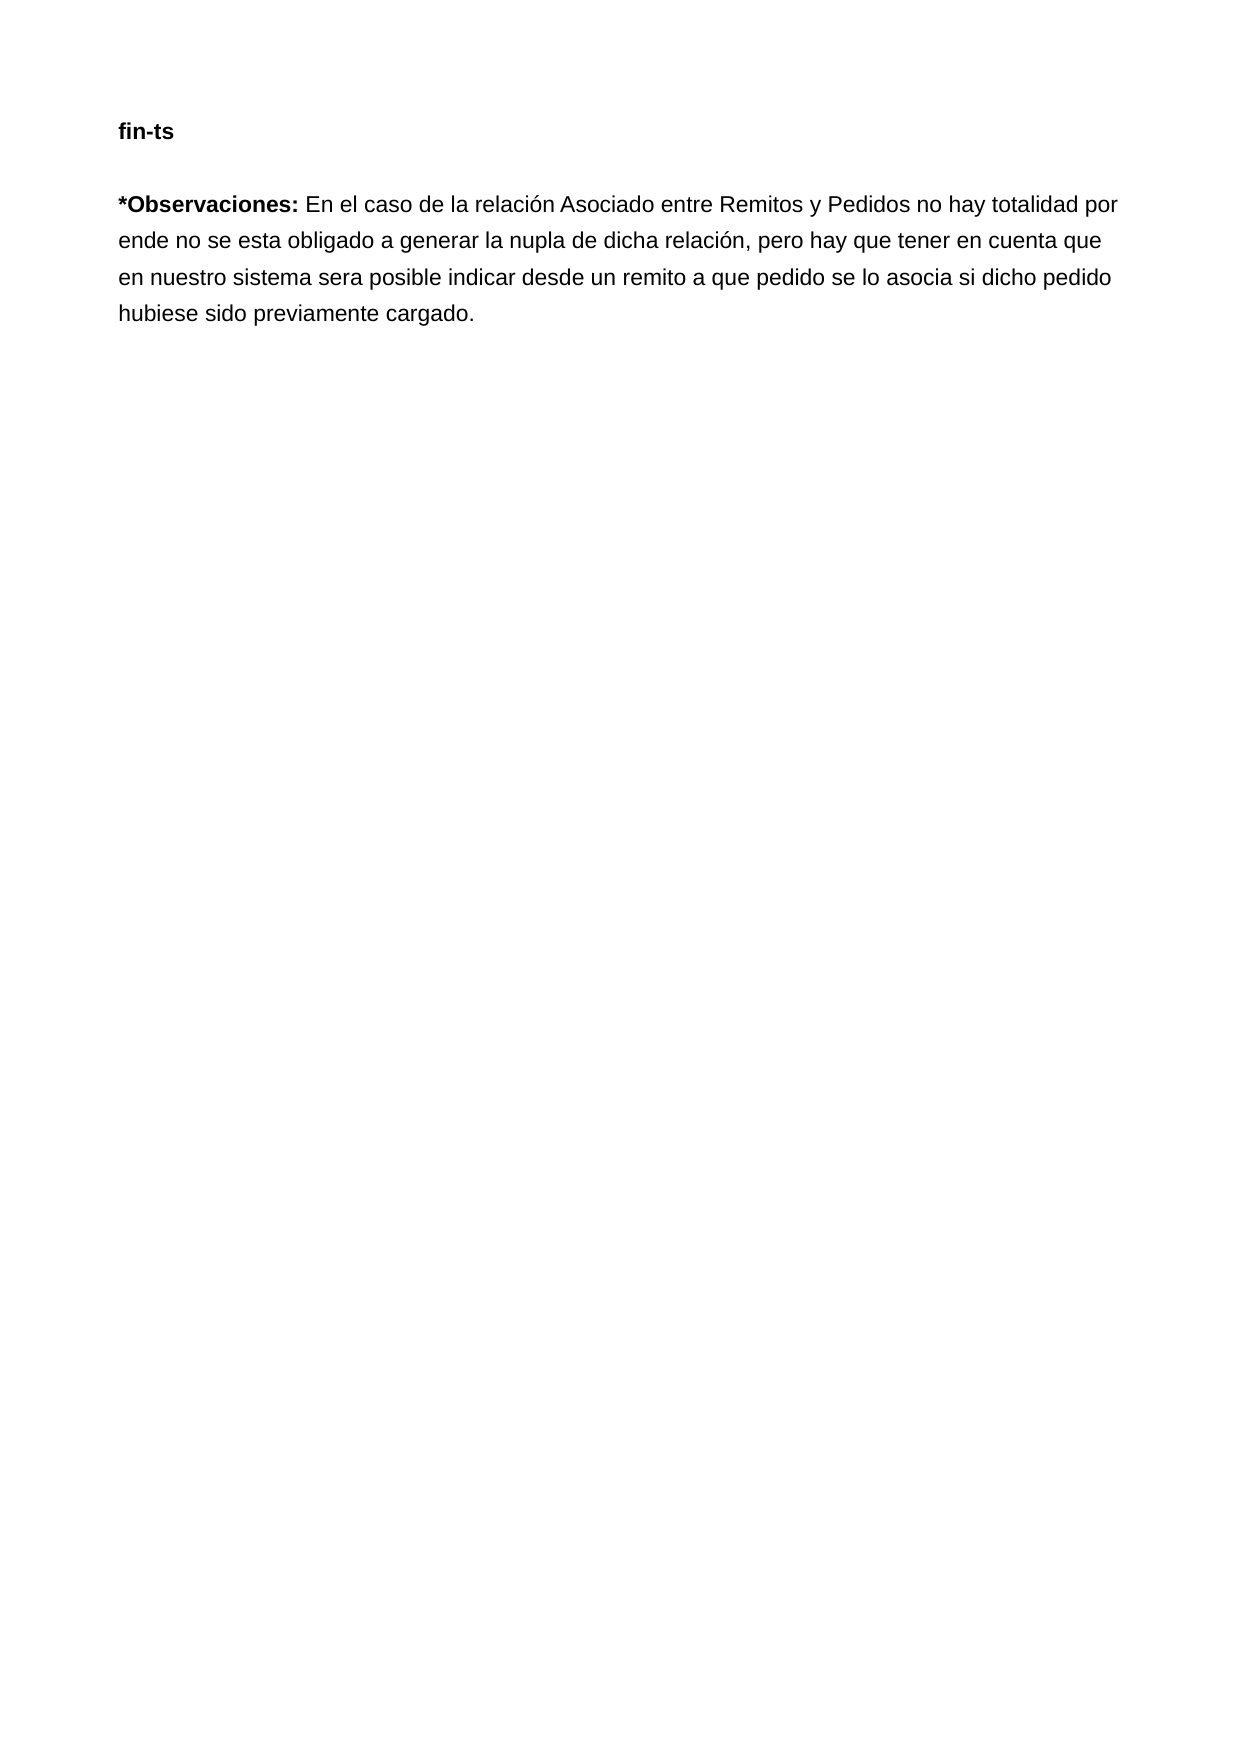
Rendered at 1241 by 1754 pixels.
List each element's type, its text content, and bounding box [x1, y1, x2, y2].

text fin-ts [118, 118, 1122, 144]
text *Observaciones: En el caso de la relación Asociado entre Remitos y Pedidos no hay totalidad por ende no se esta obligado a generar la nupla de dicha relación, pero hay que tener en cuenta que en nuestro sistema sera posible indicar desde un remito a que pedido se lo asocia si dicho pedido hubiese sido previamente cargado. [118, 191, 1122, 326]
